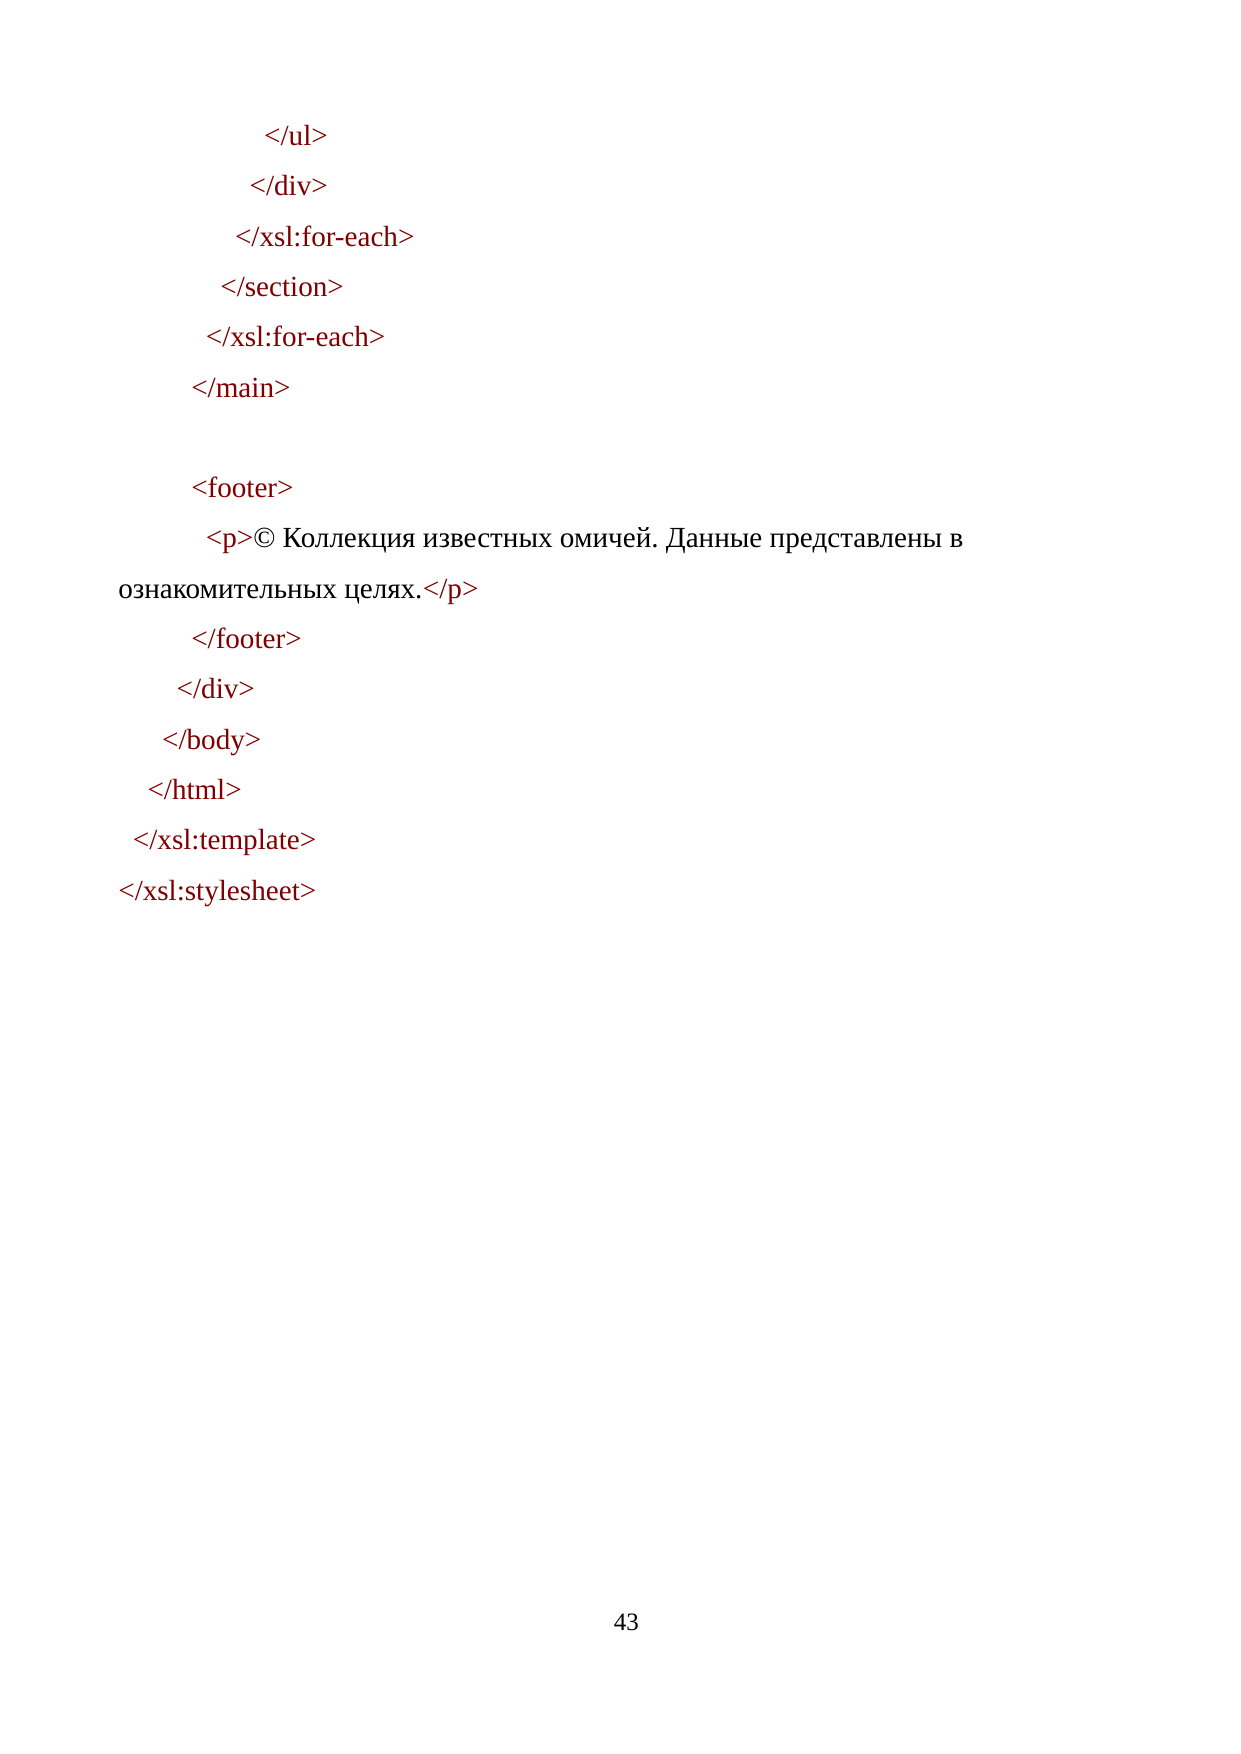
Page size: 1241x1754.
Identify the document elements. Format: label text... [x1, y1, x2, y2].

text </ul> [118, 118, 1122, 152]
text </xsl:stylesheet> [118, 873, 1122, 906]
text </footer> [118, 621, 1122, 655]
text </section> [118, 269, 1122, 303]
text <footer> [118, 470, 1122, 504]
text </div> [118, 168, 1122, 202]
text </xsl:for-each> [118, 219, 1122, 252]
text </body> [118, 722, 1122, 755]
text </xsl:template> [118, 822, 1122, 856]
text </xsl:for-each> [118, 319, 1122, 353]
text </main> [118, 370, 1122, 403]
text </div> [118, 672, 1122, 705]
text </html> [118, 772, 1122, 806]
text <p>© Коллекция известных омичей. Данные представлены в ознакомительных целях.</p> [118, 521, 1122, 604]
